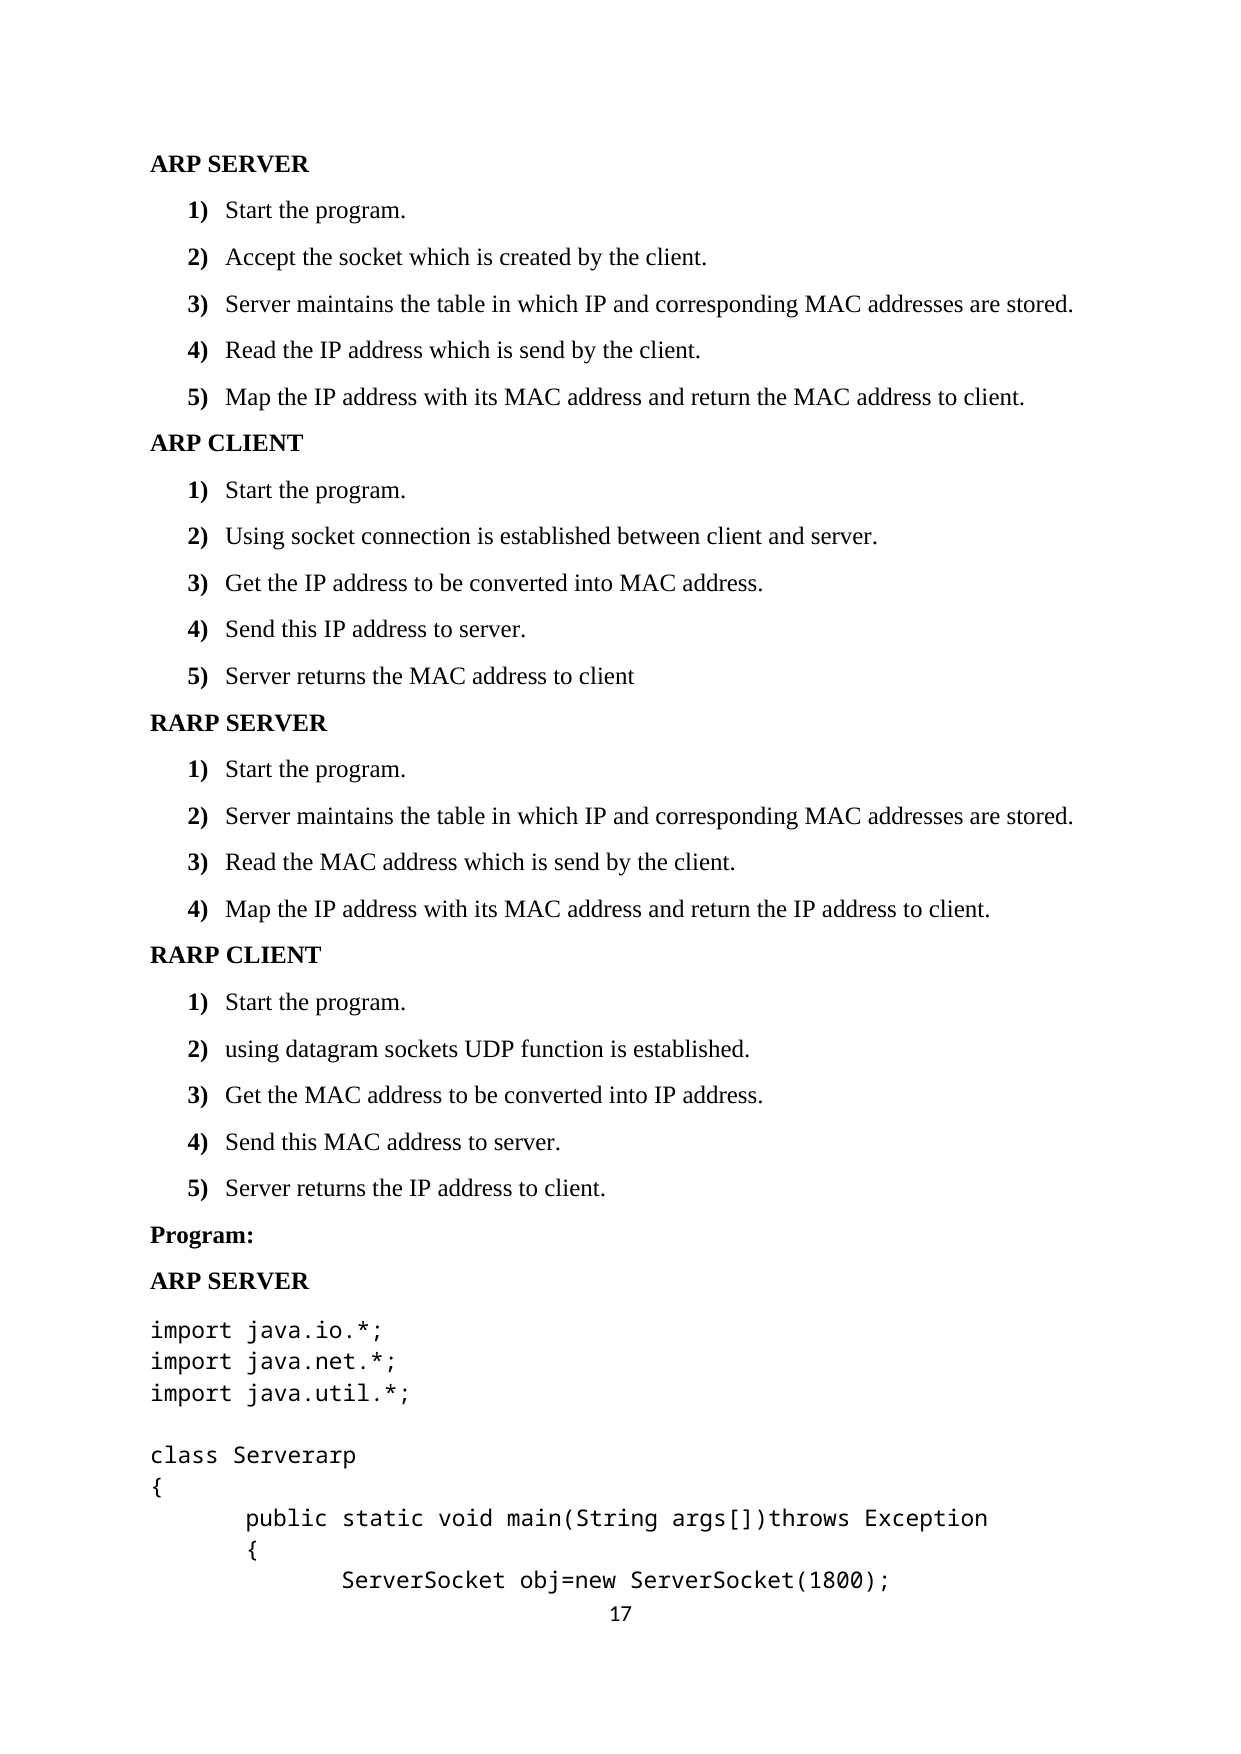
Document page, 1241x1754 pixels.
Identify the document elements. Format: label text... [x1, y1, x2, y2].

list Get the IP address to be converted into MAC address. [187, 569, 1090, 597]
list Send this MAC address to server. [187, 1128, 1090, 1156]
list Start the program. [187, 476, 1090, 504]
text { [150, 1470, 1090, 1502]
text import java.io.*; [150, 1314, 1090, 1345]
list Accept the socket which is created by the client. [187, 243, 1090, 271]
text ServerSocket obj=new ServerSocket(1800); [150, 1564, 1090, 1595]
list Get the MAC address to be converted into IP address. [187, 1081, 1090, 1109]
list Read the MAC address which is send by the client. [187, 848, 1090, 876]
list Read the IP address which is send by the client. [187, 336, 1090, 364]
text ARP CLIENT [150, 429, 1090, 457]
list Server returns the IP address to client. [187, 1174, 1090, 1202]
list Server returns the MAC address to client [187, 662, 1090, 690]
list Using socket connection is established between client and server. [187, 522, 1090, 550]
list Server maintains the table in which IP and corresponding MAC addresses are stored. [187, 802, 1090, 829]
text class Serverarp [150, 1439, 1090, 1470]
text ARP SERVER [150, 1267, 1090, 1295]
list Map the IP address with its MAC address and return the IP address to client. [187, 895, 1090, 923]
list Map the IP address with its MAC address and return the MAC address to client. [187, 383, 1090, 411]
text { [150, 1533, 1090, 1564]
text RARP SERVER [150, 709, 1090, 736]
list Start the program. [187, 755, 1090, 783]
text Program: [150, 1221, 1090, 1249]
text import java.util.*; [150, 1377, 1090, 1408]
text RARP CLIENT [150, 942, 1090, 969]
text import java.net.*; [150, 1345, 1090, 1377]
list Send this IP address to server. [187, 616, 1090, 643]
list Start the program. [187, 197, 1090, 224]
list Start the program. [187, 988, 1090, 1016]
list Server maintains the table in which IP and corresponding MAC addresses are stored. [187, 290, 1090, 317]
text ARP SERVER [150, 150, 1090, 178]
text public static void main(String args[])throws Exception [150, 1502, 1090, 1533]
list using datagram sockets UDP function is established. [187, 1035, 1090, 1062]
